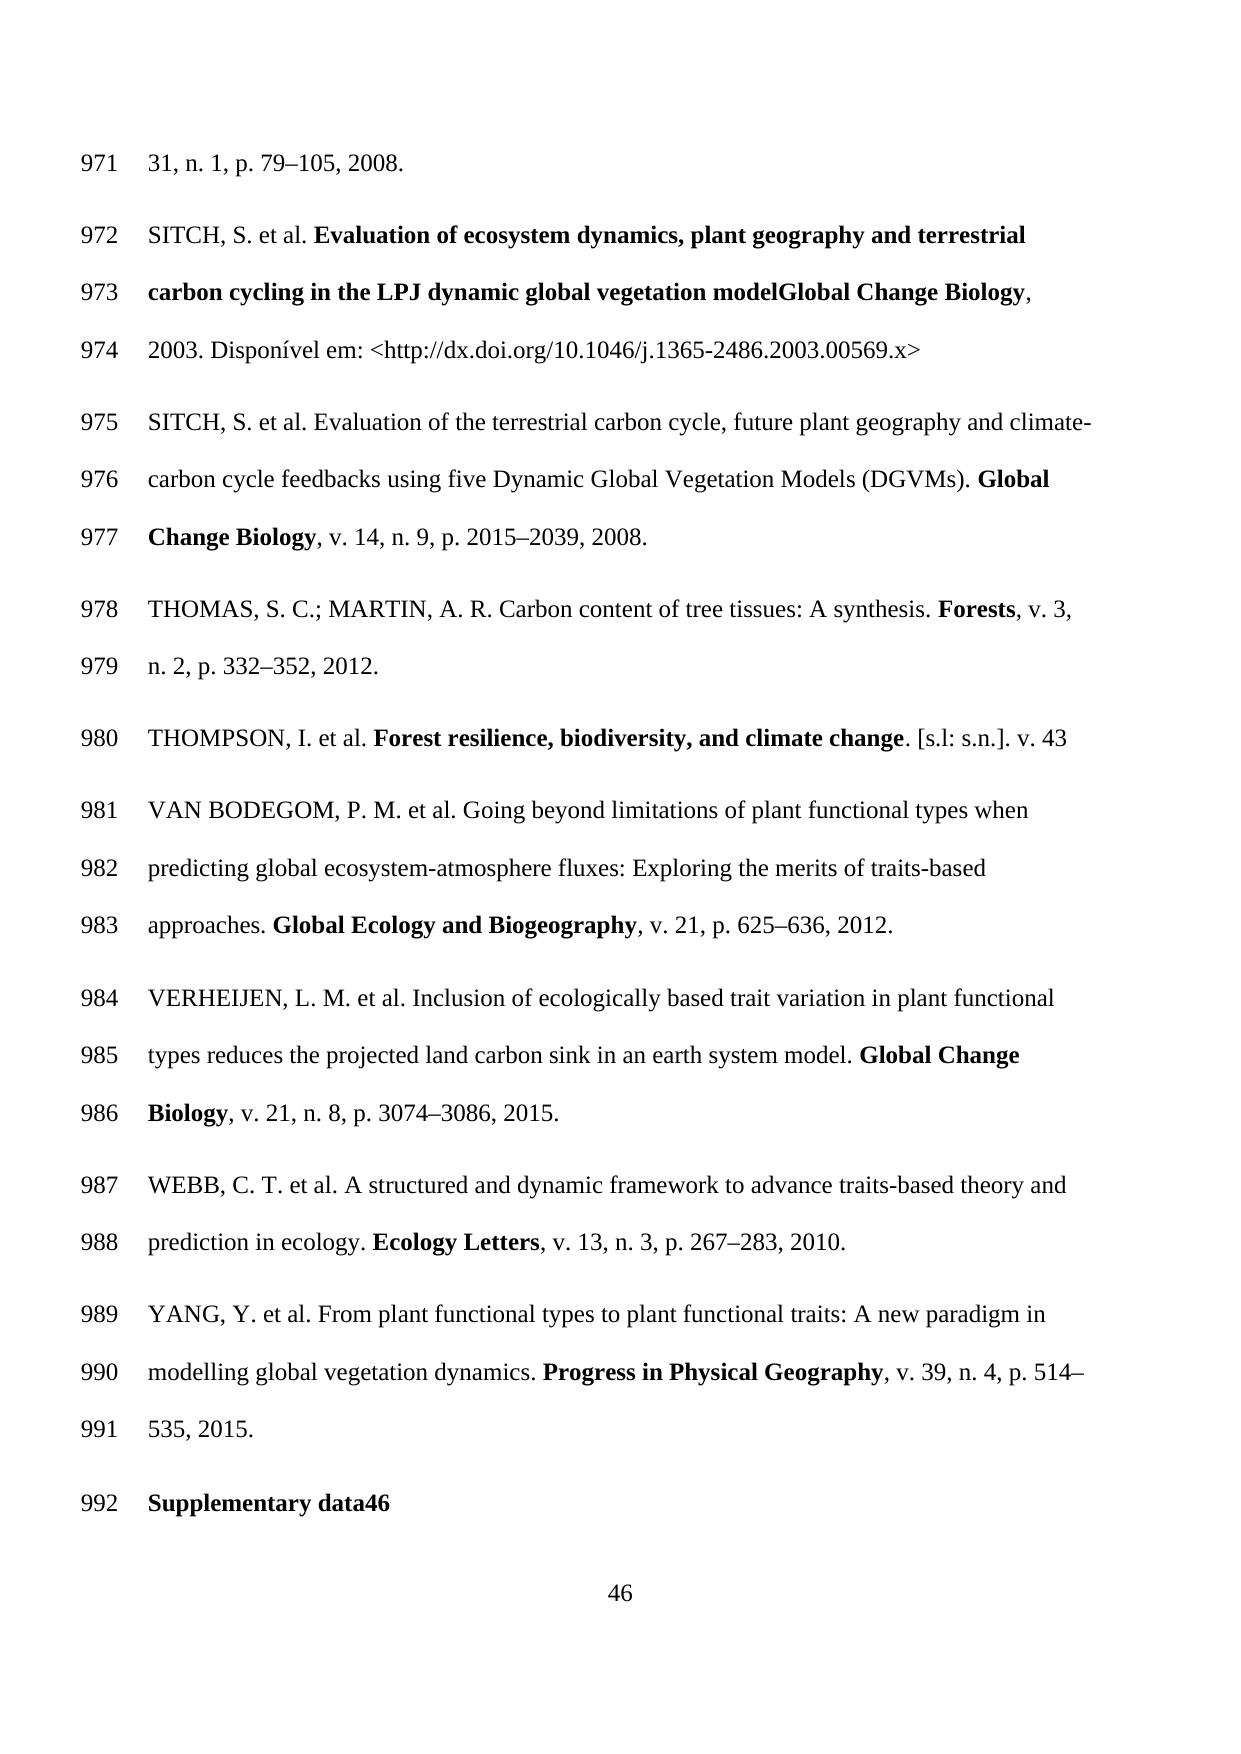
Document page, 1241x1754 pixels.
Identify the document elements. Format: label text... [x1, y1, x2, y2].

text THOMPSON, I. et al. Forest resilience, biodiversity, and climate change. [s.l: s.n.]. v. 43 [148, 723, 1093, 752]
text 31, n. 1, p. 79–105, 2008. [148, 148, 1093, 176]
text VERHEIJEN, L. M. et al. Inclusion of ecologically based trait variation in plant functional types reduces the projected land carbon sink in an earth system model. Global Change Biology, v. 21, n. 8, p. 3074–3086, 2015. [148, 983, 1093, 1126]
text WEBB, C. T. et al. A structured and dynamic framework to advance traits-based theory and prediction in ecology. Ecology Letters, v. 13, n. 3, p. 267–283, 2010. [148, 1170, 1093, 1256]
text VAN BODEGOM, P. M. et al. Going beyond limitations of plant functional types when predicting global ecosystem-atmosphere fluxes: Exploring the merits of traits-based approaches. Global Ecology and Biogeography, v. 21, p. 625–636, 2012. [148, 796, 1093, 939]
text SITCH, S. et al. Evaluation of the terrestrial carbon cycle, future plant geography and climate-carbon cycle feedbacks using five Dynamic Global Vegetation Models (DGVMs). Global Change Biology, v. 14, n. 9, p. 2015–2039, 2008. [148, 407, 1093, 551]
text THOMAS, S. C.; MARTIN, A. R. Carbon content of tree tissues: A synthesis. Forests, v. 3, n. 2, p. 332–352, 2012. [148, 594, 1093, 680]
text YANG, Y. et al. From plant functional types to plant functional traits: A new paradigm in modelling global vegetation dynamics. Progress in Physical Geography, v. 39, n. 4, p. 514–535, 2015. [148, 1299, 1093, 1443]
text Supplementary data47 [148, 1488, 1093, 1517]
text SITCH, S. et al. Evaluation of ecosystem dynamics, plant geography and terrestrial carbon cycling in the LPJ dynamic global vegetation modelGlobal Change Biology, 2003. Disponível em: <http://dx.doi.org/10.1046/j.1365-2486.2003.00569.x> [148, 220, 1093, 363]
